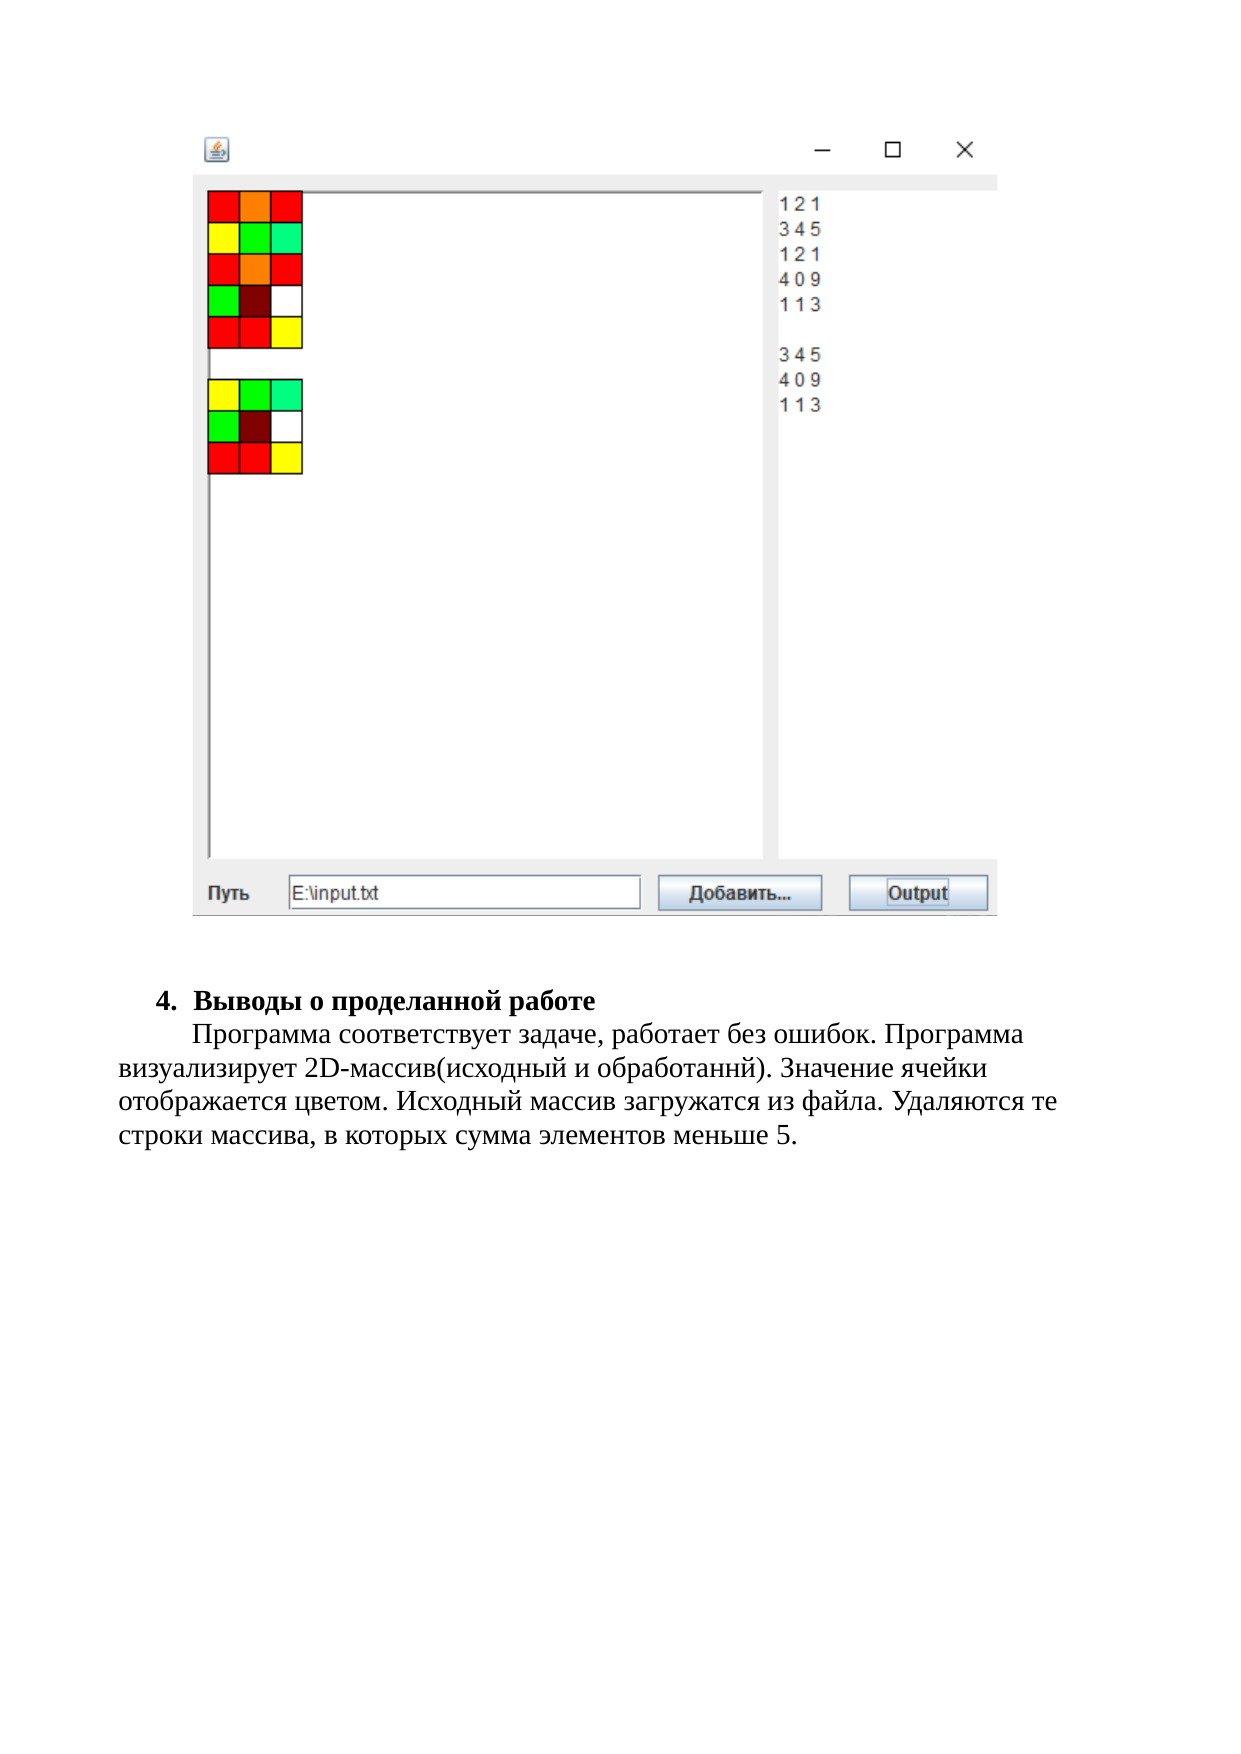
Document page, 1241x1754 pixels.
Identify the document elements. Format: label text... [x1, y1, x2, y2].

list Выводы о проделанной работе [156, 983, 1122, 1016]
text Программа соответствует задаче, работает без ошибок. Программа визуализирует 2D-массив(исходный и обработаннй). Значение ячейки отображается цветом. Исходный массив загружатся из файла. Удаляются те строки массива, в которых сумма элементов меньше 5. [118, 1016, 1122, 1151]
